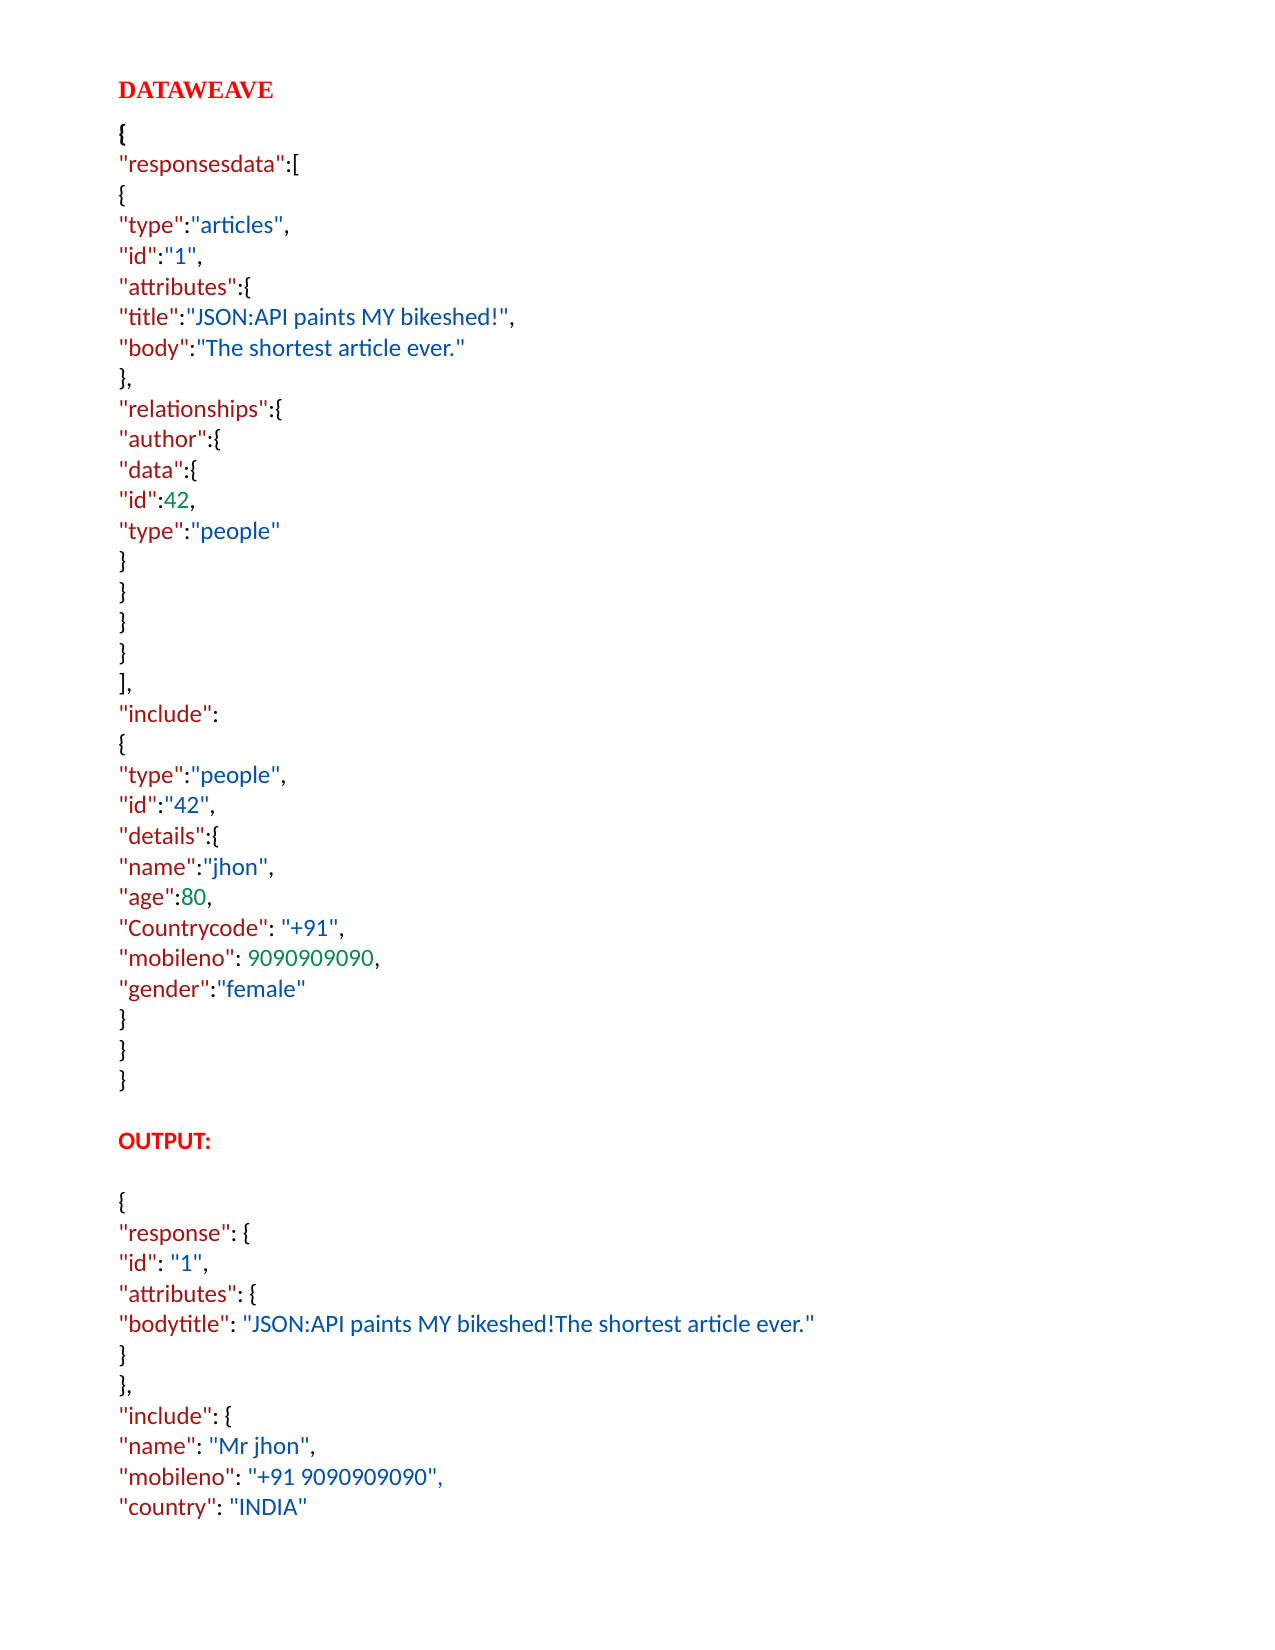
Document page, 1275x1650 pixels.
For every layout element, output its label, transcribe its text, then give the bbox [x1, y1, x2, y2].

text } [118, 606, 1157, 637]
text "type":"people", [118, 759, 1157, 789]
text "author":{ [118, 423, 1157, 454]
text } [118, 1003, 1157, 1034]
text "mobileno": "+91 9090909090", [118, 1461, 1157, 1492]
text "id":"42", [118, 789, 1157, 820]
text "include": { [118, 1400, 1157, 1431]
text }, [118, 1369, 1157, 1400]
text OUTPUT: [118, 1125, 1157, 1156]
text "relationships":{ [118, 393, 1157, 423]
text { [118, 179, 1157, 210]
text "gender":"female" [118, 973, 1157, 1003]
text "name": "Mr jhon", [118, 1431, 1157, 1461]
text "bodytitle": "JSON:API paints MY bikeshed!The shortest article ever." [118, 1308, 1157, 1339]
text "id": "1", [118, 1247, 1157, 1278]
text "mobileno": 9090909090, [118, 942, 1157, 973]
text } [118, 545, 1157, 576]
text "id":42, [118, 484, 1157, 515]
text }, [118, 362, 1157, 393]
text "data":{ [118, 454, 1157, 484]
text "responsesdata":[ [118, 149, 1157, 179]
text } [118, 1339, 1157, 1369]
text { [118, 1186, 1157, 1217]
text "include": [118, 698, 1157, 728]
text "type":"people" [118, 515, 1157, 545]
text "name":"jhon", [118, 851, 1157, 881]
text } [118, 576, 1157, 606]
text { [118, 728, 1157, 759]
text "id":"1", [118, 240, 1157, 271]
text "attributes": { [118, 1278, 1157, 1308]
text "country": "INDIA" [118, 1492, 1157, 1522]
text "body":"The shortest article ever." [118, 332, 1157, 362]
text } [118, 1064, 1157, 1095]
text } [118, 1034, 1157, 1064]
text "attributes":{ [118, 271, 1157, 301]
text } [118, 637, 1157, 667]
text "details":{ [118, 820, 1157, 851]
text "type":"articles", [118, 210, 1157, 240]
text { [118, 118, 1157, 149]
text "Countrycode": "+91", [118, 912, 1157, 942]
text "age":80, [118, 881, 1157, 912]
text ], [118, 667, 1157, 698]
text "title":"JSON:API paints MY bikeshed!", [118, 301, 1157, 332]
text "response": { [118, 1217, 1157, 1247]
